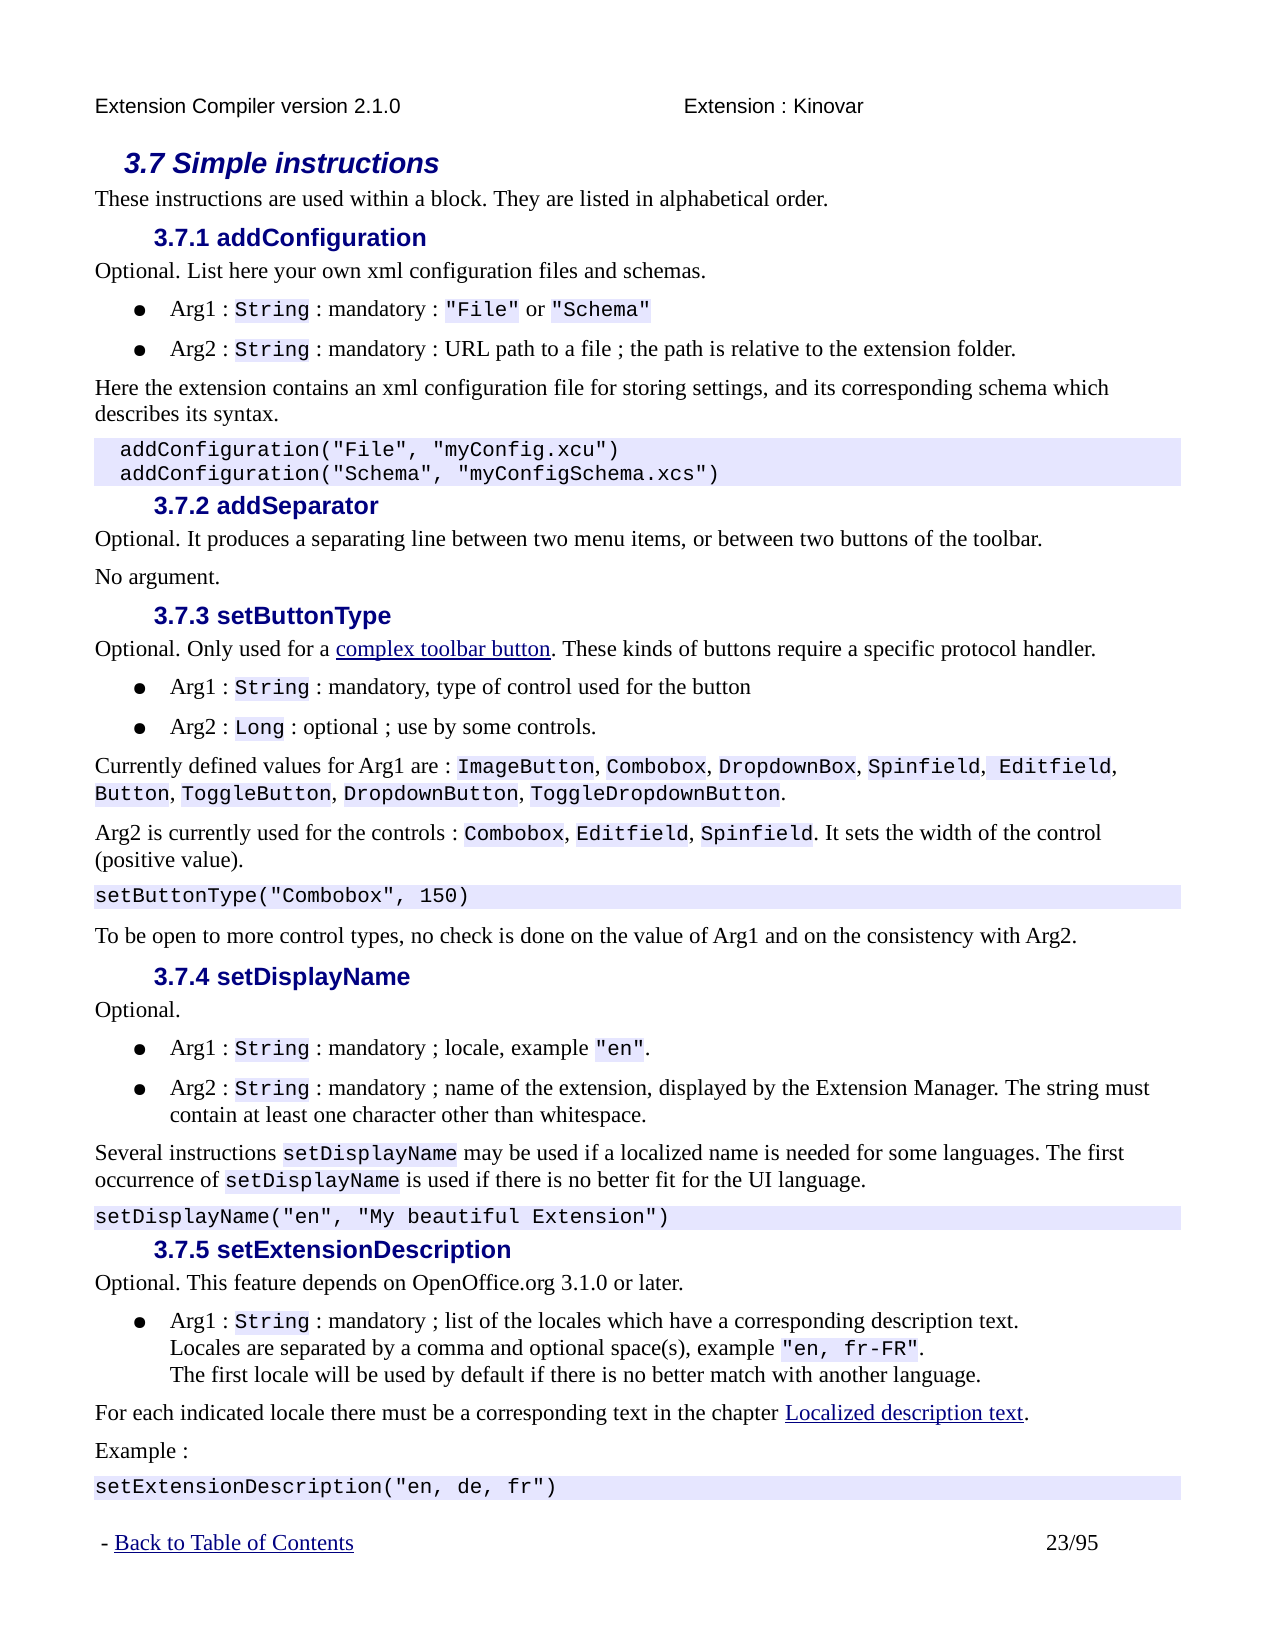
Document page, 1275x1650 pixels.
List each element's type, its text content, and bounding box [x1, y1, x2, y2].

list Arg1 : String : mandatory, type of control used for the button [132, 674, 1181, 701]
text setButtonType("Combobox", 150) [94, 885, 1181, 909]
list Arg2 : String : mandatory : URL path to a file ; the path is relative to the extension folder. [132, 335, 1181, 362]
list Arg1 : String : mandatory : "File" or "Schema" [132, 296, 1181, 323]
subtitle addSeparator [153, 492, 1181, 520]
subtitle Simple instructions [124, 147, 1181, 180]
subtitle setButtonType [153, 602, 1181, 630]
text Arg2 is currently used for the controls : Combobox, Editfield, Spinfield. It sets the width of the control (positive value). [94, 820, 1181, 872]
list Arg1 : String : mandatory ; locale, example "en". [132, 1035, 1181, 1062]
text Currently defined values for Arg1 are : ImageButton, Combobox, DropdownBox, Spinfield, Editfield, Button, ToggleButton, DropdownButton, ToggleDropdownButton. [94, 753, 1181, 807]
text Optional. This feature depends on OpenOffice.org 3.1.0 or later. [94, 1270, 1181, 1296]
subtitle addConfiguration [153, 224, 1181, 252]
text Optional. List here your own xml configuration files and schemas. [94, 258, 1181, 283]
text No argument. [94, 564, 1181, 590]
list Arg2 : Long : optional ; use by some controls. [132, 714, 1181, 741]
subtitle setDisplayName [153, 963, 1181, 991]
text setExtensionDescription("en, de, fr") [94, 1476, 1181, 1500]
text Here the extension contains an xml configuration file for storing settings, and its corresponding schema which describes its syntax. [94, 375, 1181, 426]
text setDisplayName("en", "My beautiful Extension") [94, 1206, 1181, 1230]
subtitle setExtensionDescription [153, 1236, 1181, 1264]
text Example : [94, 1438, 1181, 1464]
text Optional. It produces a separating line between two menu items, or between two buttons of the toolbar. [94, 526, 1181, 552]
list Arg2 : String : mandatory ; name of the extension, displayed by the Extension Manager. The string must contain at least one character other than whitespace. [132, 1075, 1181, 1127]
text Optional. Only used for a complex toolbar button. These kinds of buttons require a specific protocol handler. [94, 636, 1181, 662]
text addConfiguration("Schema", "myConfigSchema.xcs") [94, 462, 1181, 486]
text addConfiguration("File", "myConfig.xcu") [94, 438, 1181, 462]
text To be open to more control types, no check is done on the value of Arg1 and on the consistency with Arg2. [94, 923, 1181, 949]
text Optional. [94, 997, 1181, 1023]
text These instructions are used within a block. They are listed in alphabetical order. [94, 186, 1181, 211]
text For each indicated locale there must be a corresponding text in the chapter Localized description text. [94, 1400, 1181, 1426]
list Arg1 : String : mandatory ; list of the locales which have a corresponding description text. Locales are separated by a comma and optional space(s), example "en, fr-FR". The first locale will be used by default if there is no better match with another language. [132, 1308, 1181, 1388]
text Several instructions setDisplayName may be used if a localized name is needed for some languages. The first occurrence of setDisplayName is used if there is no better fit for the UI language. [94, 1140, 1181, 1194]
